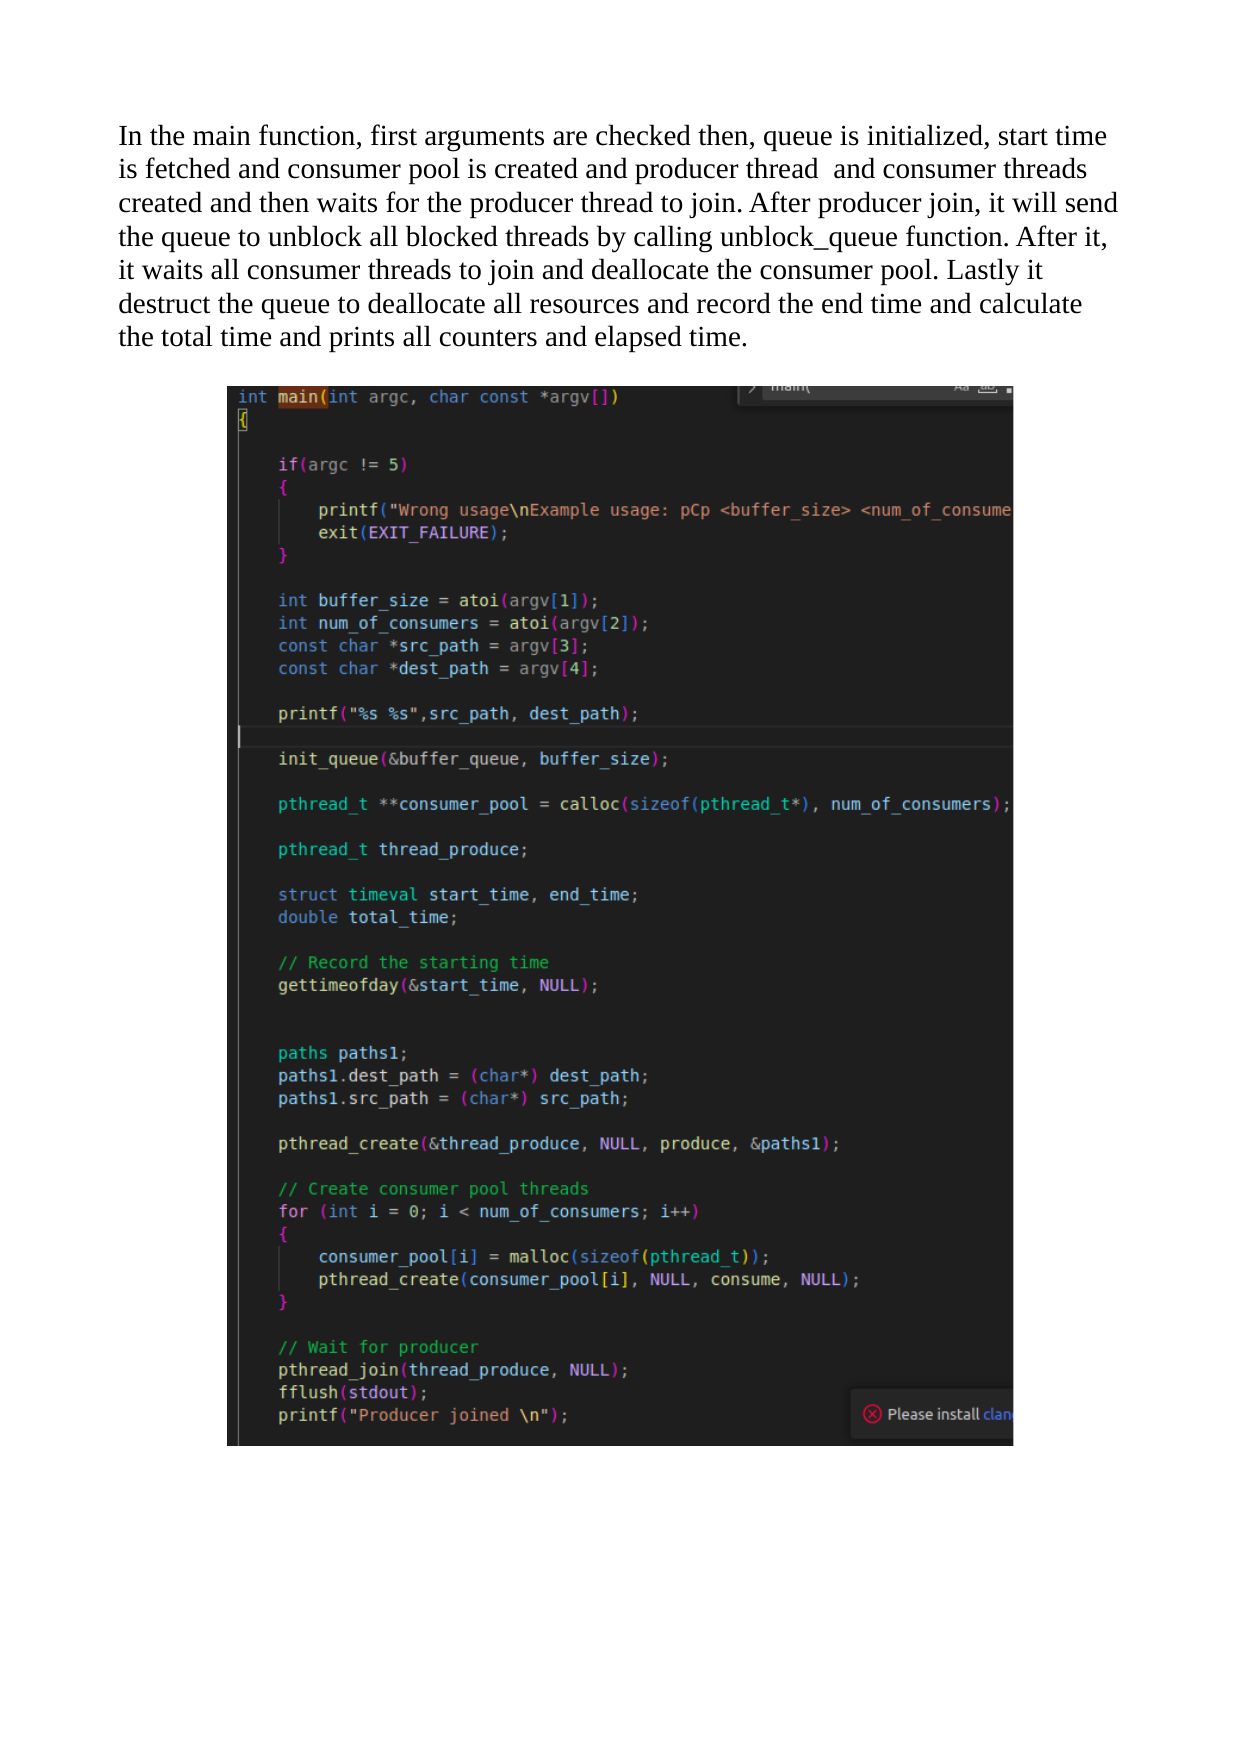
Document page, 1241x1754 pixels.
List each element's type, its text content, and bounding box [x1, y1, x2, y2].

text In the main function, first arguments are checked then, queue is initialized, start time is fetched and consumer pool is created and producer thread and consumer threads created and then waits for the producer thread to join. After producer join, it will send the queue to unblock all blocked threads by calling unblock_queue function. After it, it waits all consumer threads to join and deallocate the consumer pool. Lastly it destruct the queue to deallocate all resources and record the end time and calculate the total time and prints all counters and elapsed time. [118, 118, 1122, 353]
picture [227, 386, 1014, 1446]
